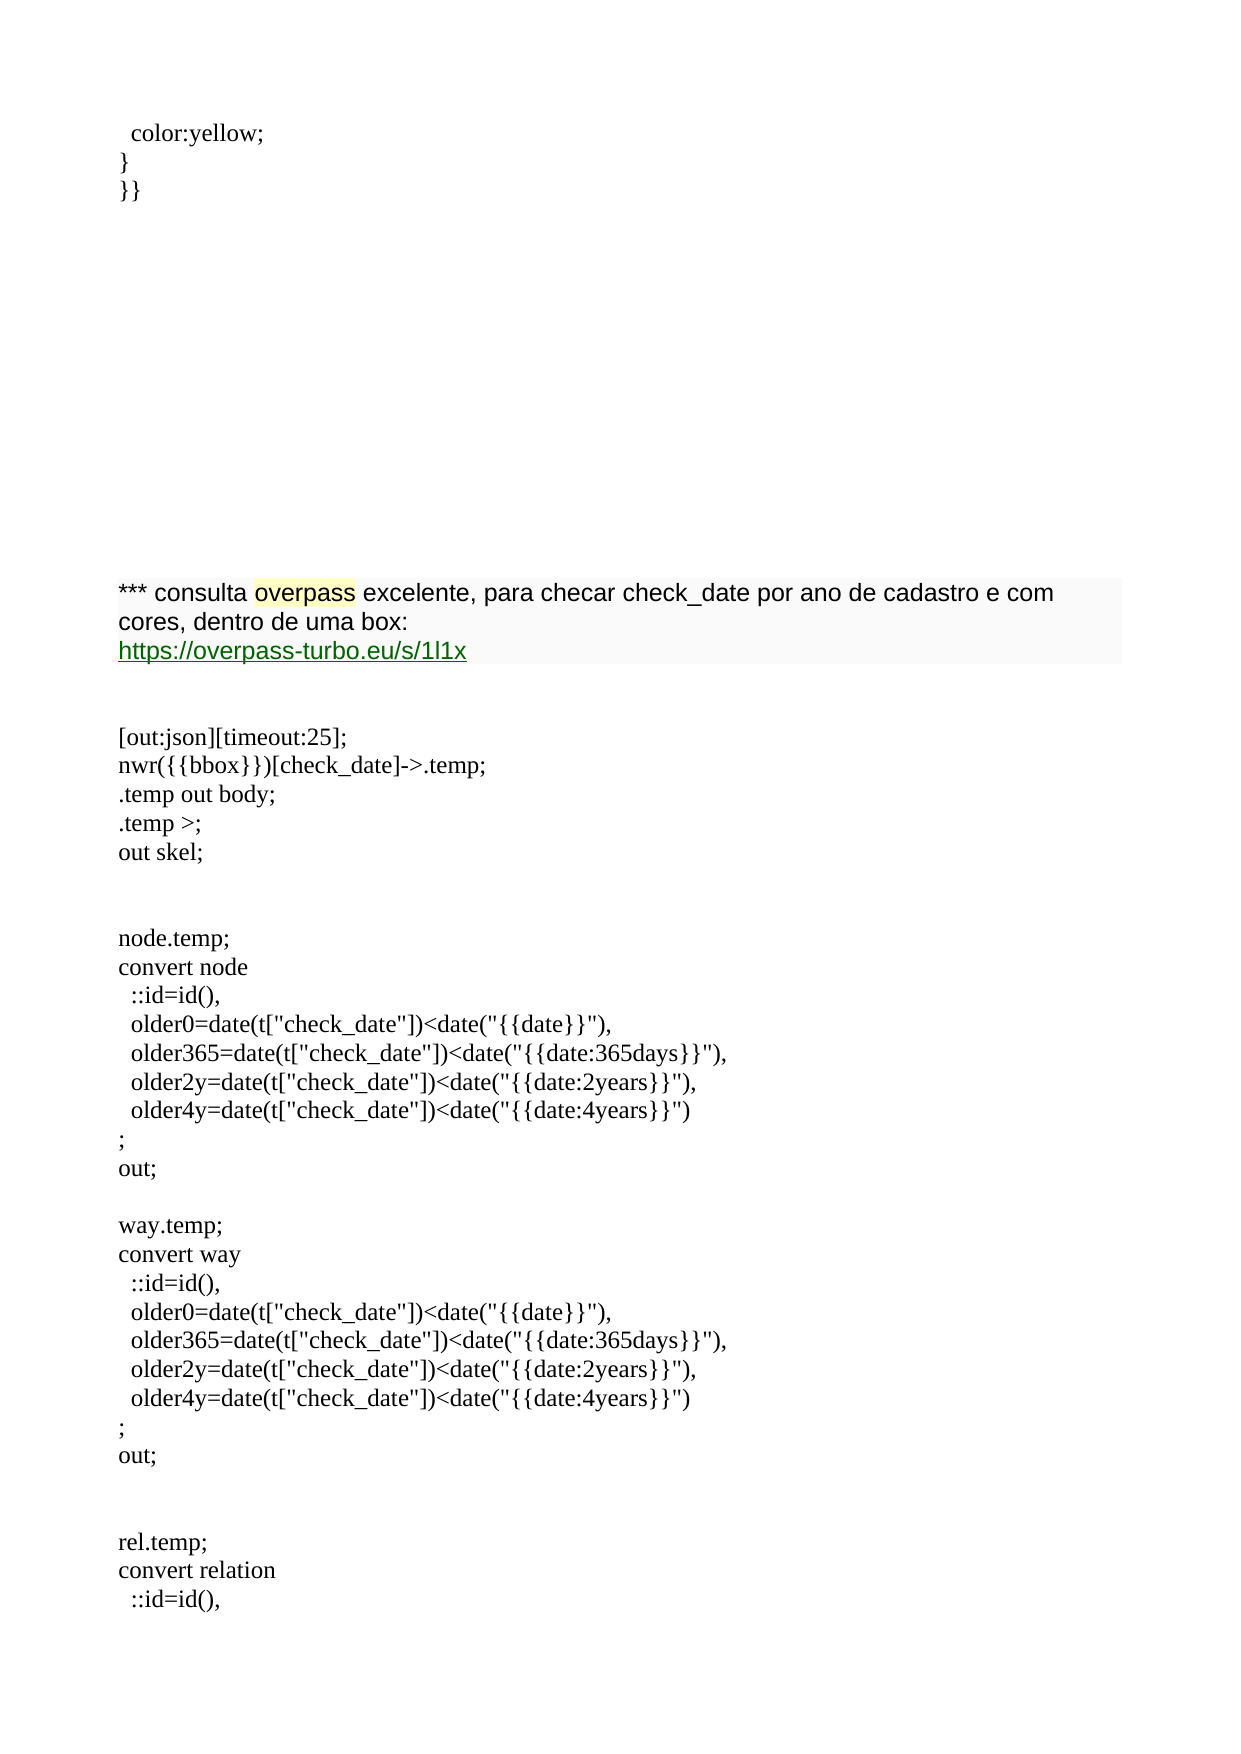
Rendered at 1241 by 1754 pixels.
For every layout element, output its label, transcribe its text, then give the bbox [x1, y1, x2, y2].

text out; [118, 1153, 1122, 1182]
text *** consulta overpass excelente, para checar check_date por ano de cadastro e com cores, dentro de uma box: [118, 578, 1122, 636]
text older2y=date(t["check_date"])<date("{{date:2years}}"), [118, 1354, 1122, 1383]
text .temp out body; [118, 779, 1122, 808]
text } [118, 147, 1122, 176]
text convert node [118, 952, 1122, 981]
text out; [118, 1441, 1122, 1469]
text way.temp; [118, 1211, 1122, 1239]
text color:yellow; [118, 118, 1122, 147]
text older2y=date(t["check_date"])<date("{{date:2years}}"), [118, 1067, 1122, 1096]
text node.temp; [118, 923, 1122, 952]
text convert relation [118, 1556, 1122, 1584]
text .temp >; [118, 808, 1122, 837]
text older4y=date(t["check_date"])<date("{{date:4years}}") [118, 1096, 1122, 1124]
text older0=date(t["check_date"])<date("{{date}}"), [118, 1009, 1122, 1038]
text nwr({{bbox}})[check_date]->.temp; [118, 751, 1122, 779]
text ::id=id(), [118, 1584, 1122, 1613]
text convert way [118, 1239, 1122, 1268]
text older365=date(t["check_date"])<date("{{date:365days}}"), [118, 1326, 1122, 1354]
text out skel; [118, 837, 1122, 866]
text older4y=date(t["check_date"])<date("{{date:4years}}") [118, 1383, 1122, 1412]
text ::id=id(), [118, 1268, 1122, 1297]
text ::id=id(), [118, 981, 1122, 1009]
text ; [118, 1124, 1122, 1153]
text rel.temp; [118, 1527, 1122, 1556]
text }} [118, 176, 1122, 204]
text [out:json][timeout:25]; [118, 722, 1122, 751]
text older365=date(t["check_date"])<date("{{date:365days}}"), [118, 1038, 1122, 1067]
text older0=date(t["check_date"])<date("{{date}}"), [118, 1297, 1122, 1326]
text https://overpass-turbo.eu/s/1l1x [118, 636, 1122, 664]
text ; [118, 1412, 1122, 1441]
